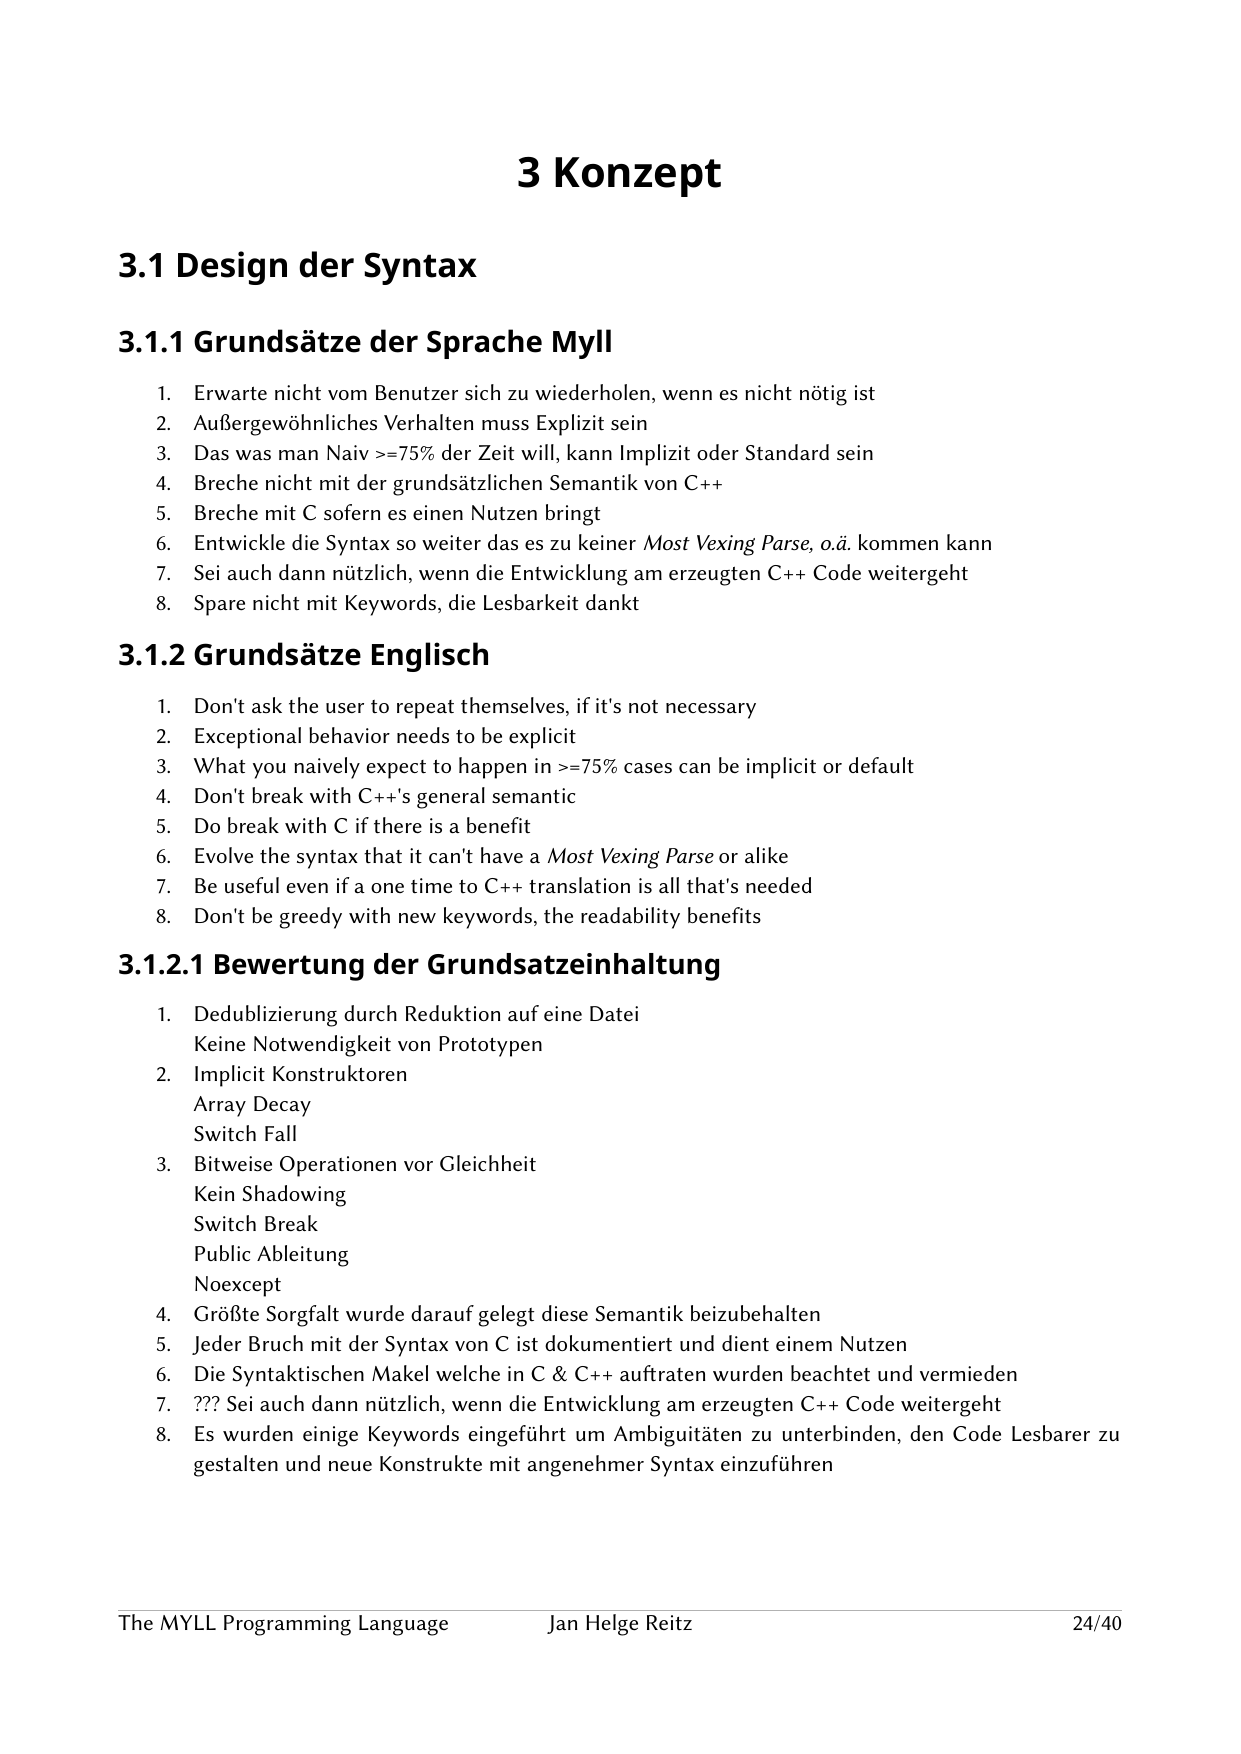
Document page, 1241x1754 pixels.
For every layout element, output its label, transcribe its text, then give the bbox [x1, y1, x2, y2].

list Be useful even if a one time to C++ translation is all that's needed [156, 873, 1122, 899]
subtitle Konzept [118, 143, 1122, 200]
list Don't be greedy with new keywords, the readability benefits [156, 903, 1122, 929]
list Implicit Konstruktoren Array Decay Switch Fall [156, 1061, 1122, 1147]
list Don't break with C++'s general semantic [156, 783, 1122, 809]
list Exceptional behavior needs to be explicit [156, 723, 1122, 749]
list Es wurden einige Keywords eingeführt um Ambiguitäten zu unterbinden, den Code Lesbarer zu gestalten und neue Konstrukte mit angenehmer Syntax einzuführen [156, 1421, 1122, 1477]
list What you naively expect to happen in >=75% cases can be implicit or default [156, 753, 1122, 779]
list Sei auch dann nützlich, wenn die Entwicklung am erzeugten C++ Code weitergeht [156, 560, 1122, 586]
list ??? Sei auch dann nützlich, wenn die Entwicklung am erzeugten C++ Code weitergeht [156, 1391, 1122, 1417]
list Don't ask the user to repeat themselves, if it's not necessary [156, 693, 1122, 719]
list Bitweise Operationen vor Gleichheit Kein Shadowing Switch Break Public Ableitung Noexcept [156, 1151, 1122, 1297]
list Jeder Bruch mit der Syntax von C ist dokumentiert und dient einem Nutzen [156, 1331, 1122, 1357]
list Spare nicht mit Keywords, die Lesbarkeit dankt [156, 590, 1122, 616]
list Außergewöhnliches Verhalten muss Explizit sein [156, 410, 1122, 436]
list Dedublizierung durch Reduktion auf eine Datei Keine Notwendigkeit von Prototypen [156, 1001, 1122, 1057]
subtitle Grundsätze der Sprache Myll [118, 321, 1122, 361]
list Breche mit C sofern es einen Nutzen bringt [156, 500, 1122, 526]
list Do break with C if there is a benefit [156, 813, 1122, 839]
subtitle Design der Syntax [118, 242, 1122, 287]
list Das was man Naiv >=75% der Zeit will, kann Implizit oder Standard sein [156, 440, 1122, 466]
list Größte Sorgfalt wurde darauf gelegt diese Semantik beizubehalten [156, 1301, 1122, 1327]
list Evolve the syntax that it can't have a Most Vexing Parse or alike [156, 843, 1122, 869]
list Entwickle die Syntax so weiter das es zu keiner Most Vexing Parse, o.ä. kommen kann [156, 530, 1122, 556]
list Erwarte nicht vom Benutzer sich zu wiederholen, wenn es nicht nötig ist [156, 380, 1122, 406]
subtitle Grundsätze Englisch [118, 634, 1122, 674]
subtitle Bewertung der Grundsatzeinhaltung [118, 945, 1122, 983]
list Breche nicht mit der grundsätzlichen Semantik von C++ [156, 470, 1122, 496]
list Die Syntaktischen Makel welche in C & C++ auftraten wurden beachtet und vermieden [156, 1361, 1122, 1387]
